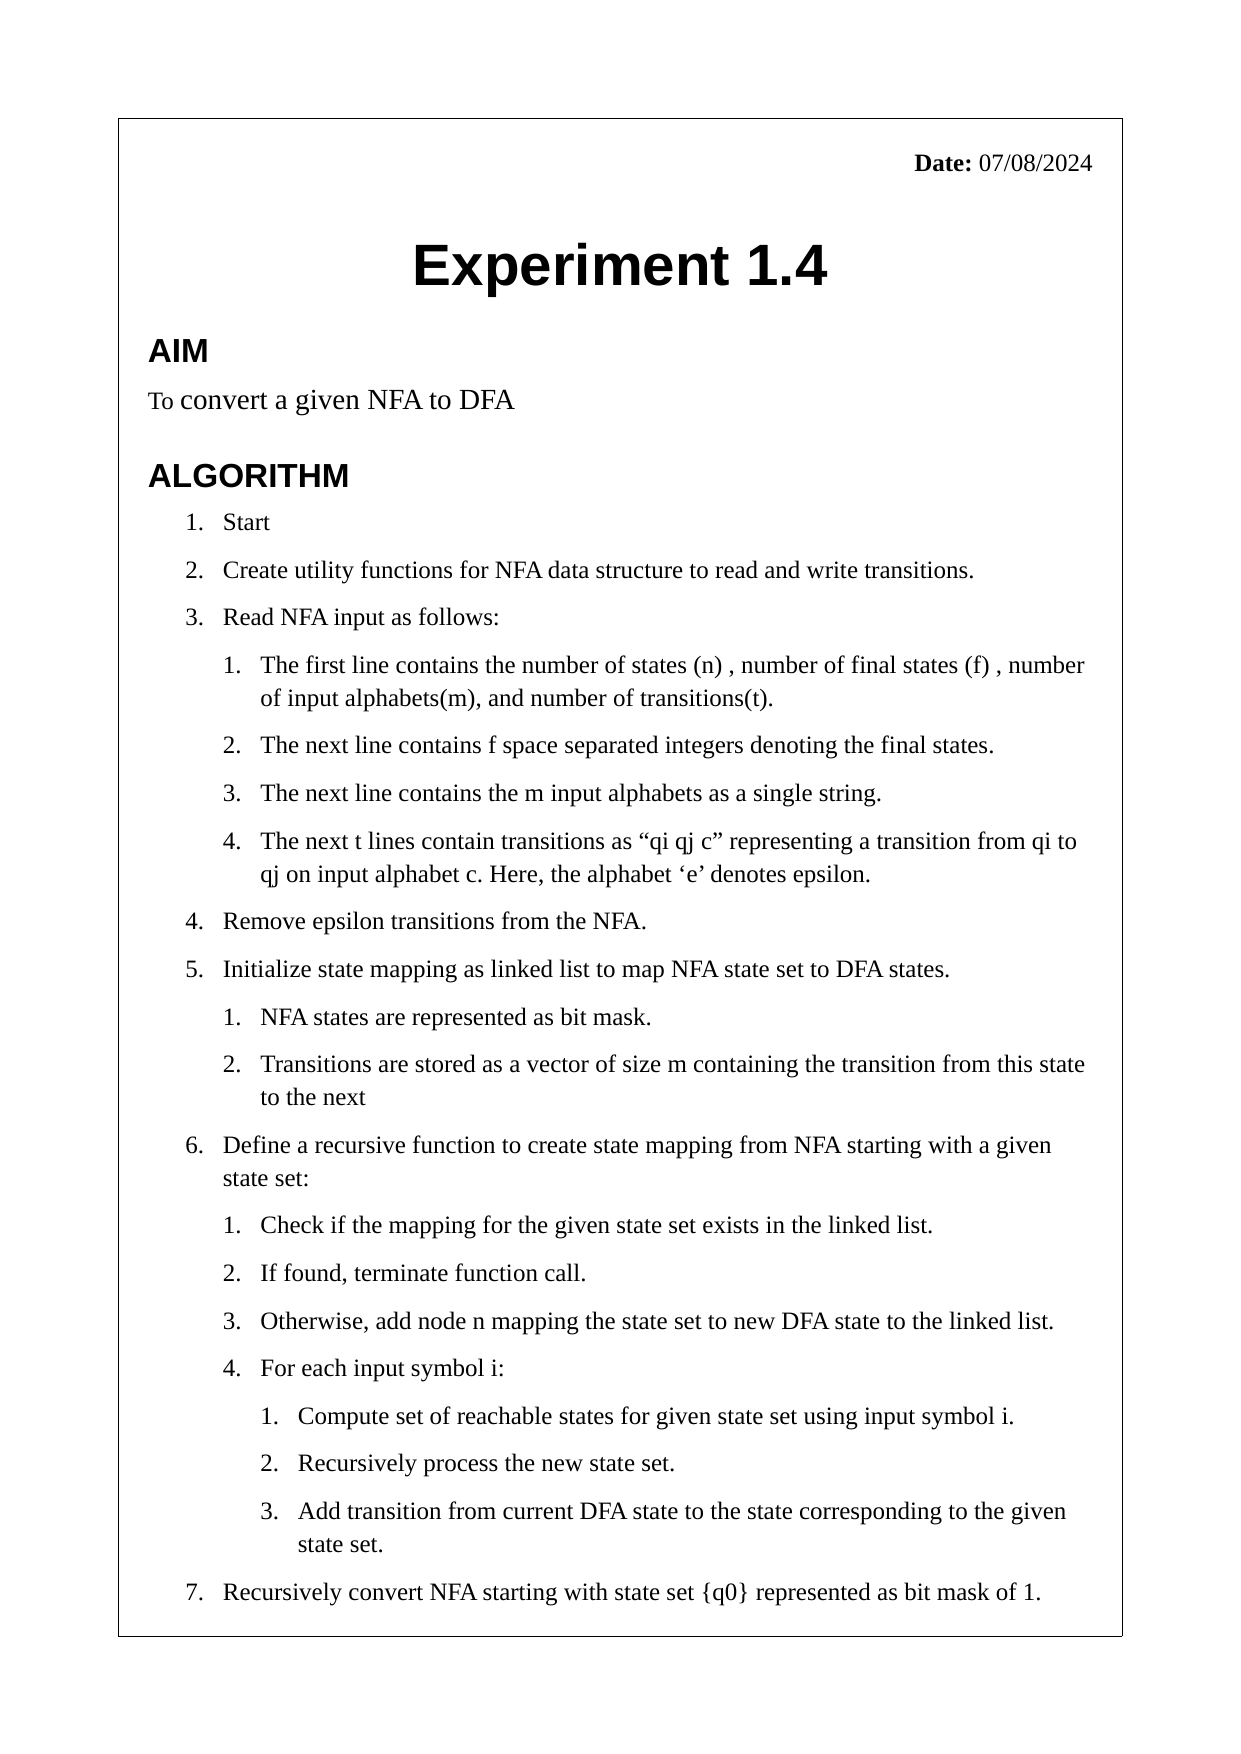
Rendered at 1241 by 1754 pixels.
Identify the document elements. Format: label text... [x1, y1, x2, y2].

list If found, terminate function call. [223, 1258, 1092, 1287]
list Check if the mapping for the given state set exists in the linked list. [223, 1211, 1092, 1239]
list The next line contains the m input alphabets as a single string. [223, 778, 1092, 807]
list The next t lines contain transitions as “qi qj c” representing a transition from qi to qj on input alphabet c. Here, the alphabet ‘e’ denotes epsilon. [223, 826, 1092, 888]
list Start [185, 507, 1092, 536]
list Remove epsilon transitions from the NFA. [185, 906, 1092, 935]
list Define a recursive function to create state mapping from NFA starting with a given state set: [185, 1130, 1092, 1192]
list Create utility functions for NFA data structure to read and write transitions. [185, 555, 1092, 583]
list Recursively convert NFA starting with state set {q0} represented as bit mask of 1. [185, 1577, 1092, 1606]
list Transitions are stored as a vector of size m containing the transition from this state to the next [223, 1049, 1092, 1111]
list Add transition from current DFA state to the state corresponding to the given state set. [260, 1496, 1092, 1558]
text To convert a given NFA to DFA [148, 382, 1092, 416]
list For each input symbol i: [223, 1353, 1092, 1382]
list The next line contains f space separated integers denoting the final states. [223, 731, 1092, 759]
list Recursively process the new state set. [260, 1448, 1092, 1477]
list Otherwise, add node n mapping the state set to new DFA state to the linked list. [223, 1306, 1092, 1334]
title Experiment 1.4 [148, 231, 1092, 298]
list Read NFA input as follows: [185, 602, 1092, 631]
list The first line contains the number of states (n) , number of final states (f) , number of input alphabets(m), and number of transitions(t). [223, 650, 1092, 712]
subtitle ALGORITHM [148, 456, 1092, 495]
list Initialize state mapping as linked list to map NFA state set to DFA states. [185, 954, 1092, 983]
subtitle AIM [148, 331, 1092, 370]
list Compute set of reachable states for given state set using input symbol i. [260, 1401, 1092, 1430]
list NFA states are represented as bit mask. [223, 1002, 1092, 1030]
